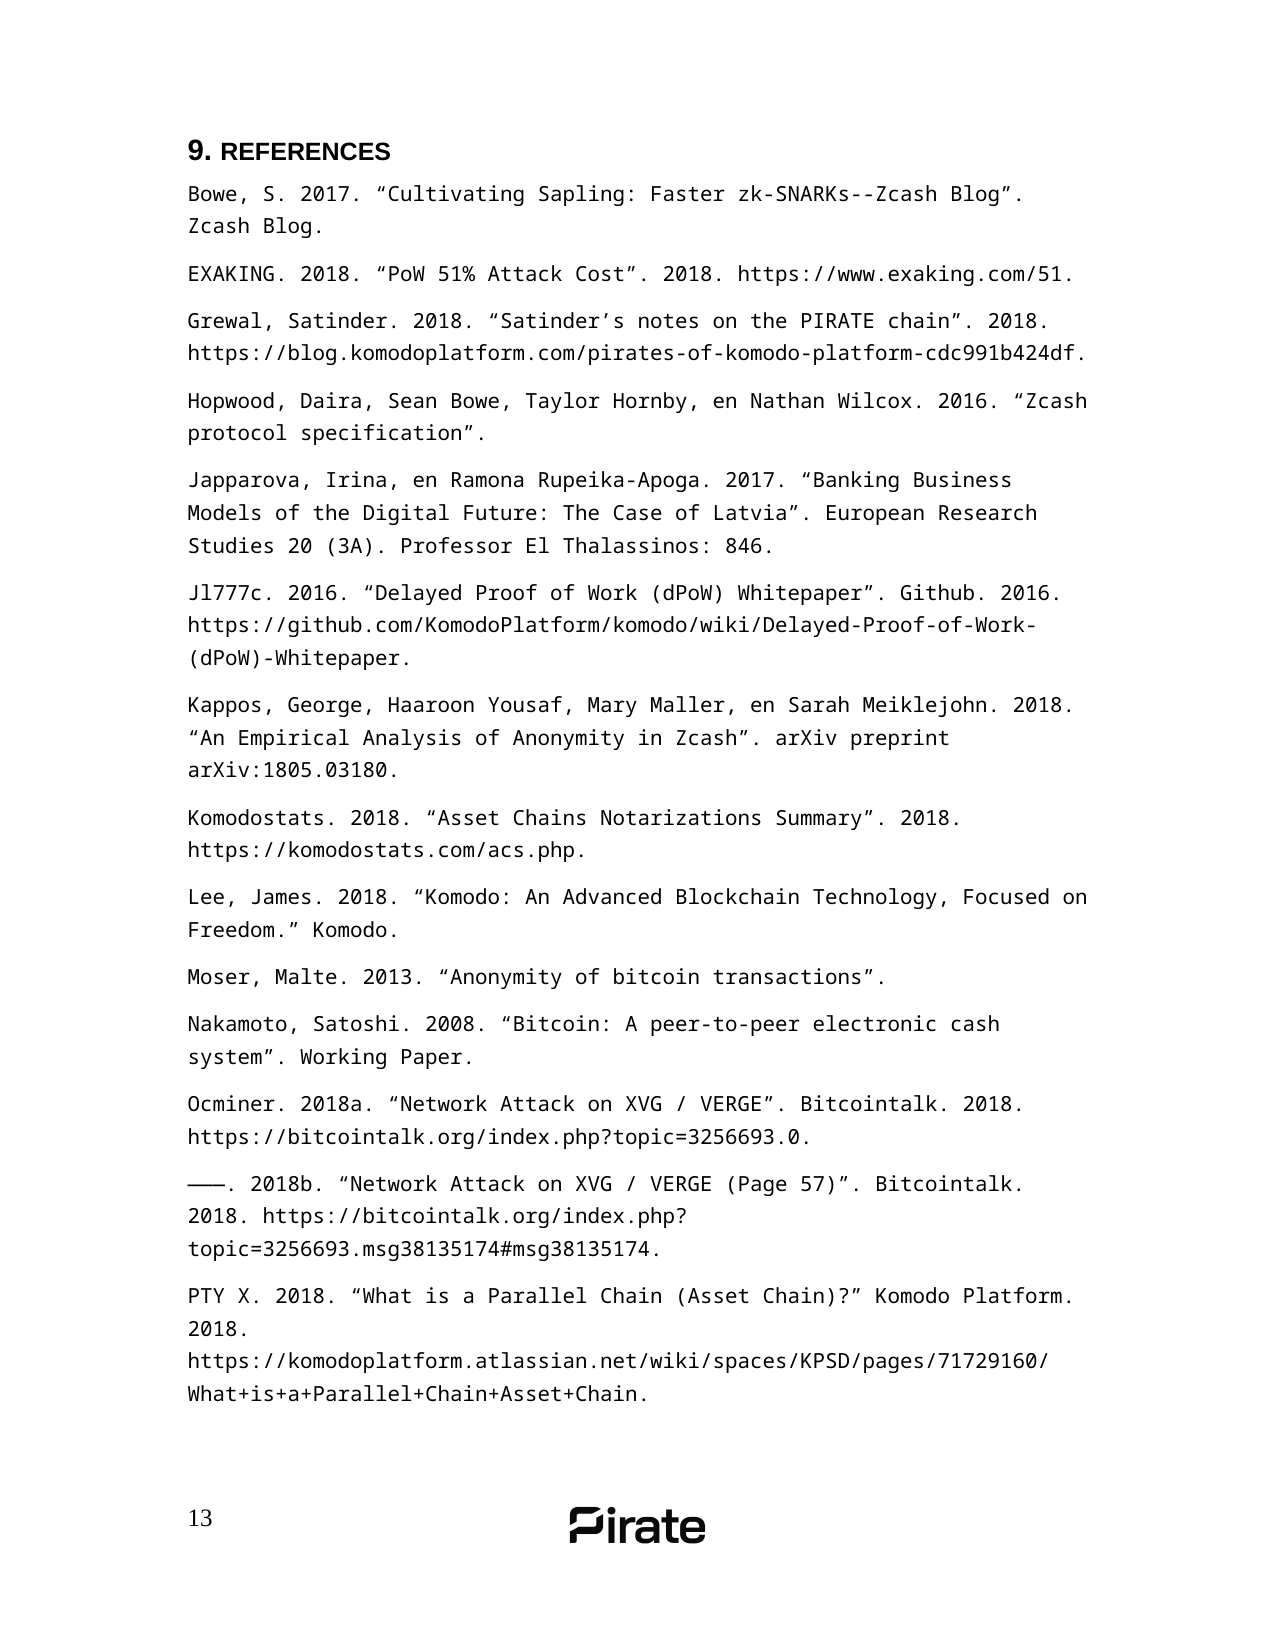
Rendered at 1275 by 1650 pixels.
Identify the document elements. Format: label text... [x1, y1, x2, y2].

text Grewal, Satinder. 2018. “Satinder’s notes on the PIRATE chain”. 2018. https://blog.komodoplatform.com/pirates-of-komodo-platform-cdc991b424df. [187, 306, 1087, 367]
text Kappos, George, Haaroon Yousaf, Mary Maller, en Sarah Meiklejohn. 2018. “An Empirical Analysis of Anonymity in Zcash”. arXiv preprint arXiv:1805.03180. [187, 690, 1087, 784]
text Moser, Malte. 2013. “Anonymity of bitcoin transactions”. [187, 962, 1087, 991]
text PTY X. 2018. “What is a Parallel Chain (Asset Chain)?” Komodo Platform. 2018. https://komodoplatform.atlassian.net/wiki/spaces/KPSD/pages/71729160/What+is+a+Parallel+Chain+Asset+Chain. [187, 1281, 1087, 1408]
text EXAKING. 2018. “PoW 51% Attack Cost”. 2018. https://www.exaking.com/51. [187, 259, 1087, 287]
picture [567, 1503, 708, 1547]
text Komodostats. 2018. “Asset Chains Notarizations Summary”. 2018. https://komodostats.com/acs.php. [187, 803, 1087, 864]
text Bowe, S. 2017. “Cultivating Sapling: Faster zk-SNARKs--Zcash Blog”. Zcash Blog. [187, 179, 1087, 240]
subtitle 9. REFERENCES [187, 133, 1087, 166]
text Lee, James. 2018. “Komodo: An Advanced Blockchain Technology, Focused on Freedom.” Komodo. [187, 882, 1087, 943]
text Japparova, Irina, en Ramona Rupeika-Apoga. 2017. “Banking Business Models of the Digital Future: The Case of Latvia”. European Research Studies 20 (3A). Professor El Thalassinos: 846. [187, 466, 1087, 559]
text Nakamoto, Satoshi. 2008. “Bitcoin: A peer-to-peer electronic cash system”. Working Paper. [187, 1009, 1087, 1071]
text Ocminer. 2018a. “Network Attack on XVG / VERGE”. Bitcointalk. 2018. https://bitcointalk.org/index.php?topic=3256693.0. [187, 1089, 1087, 1150]
text Jl777c. 2016. “Delayed Proof of Work (dPoW) Whitepaper”. Github. 2016. https://github.com/KomodoPlatform/komodo/wiki/Delayed-Proof-of-Work-(dPoW)-Whitepaper. [187, 578, 1087, 672]
text Hopwood, Daira, Sean Bowe, Taylor Hornby, en Nathan Wilcox. 2016. “Zcash protocol specification”. [187, 386, 1087, 447]
text ———. 2018b. “Network Attack on XVG / VERGE (Page 57)”. Bitcointalk. 2018. https://bitcointalk.org/index.php?topic=3256693.msg38135174#msg38135174. [187, 1169, 1087, 1263]
